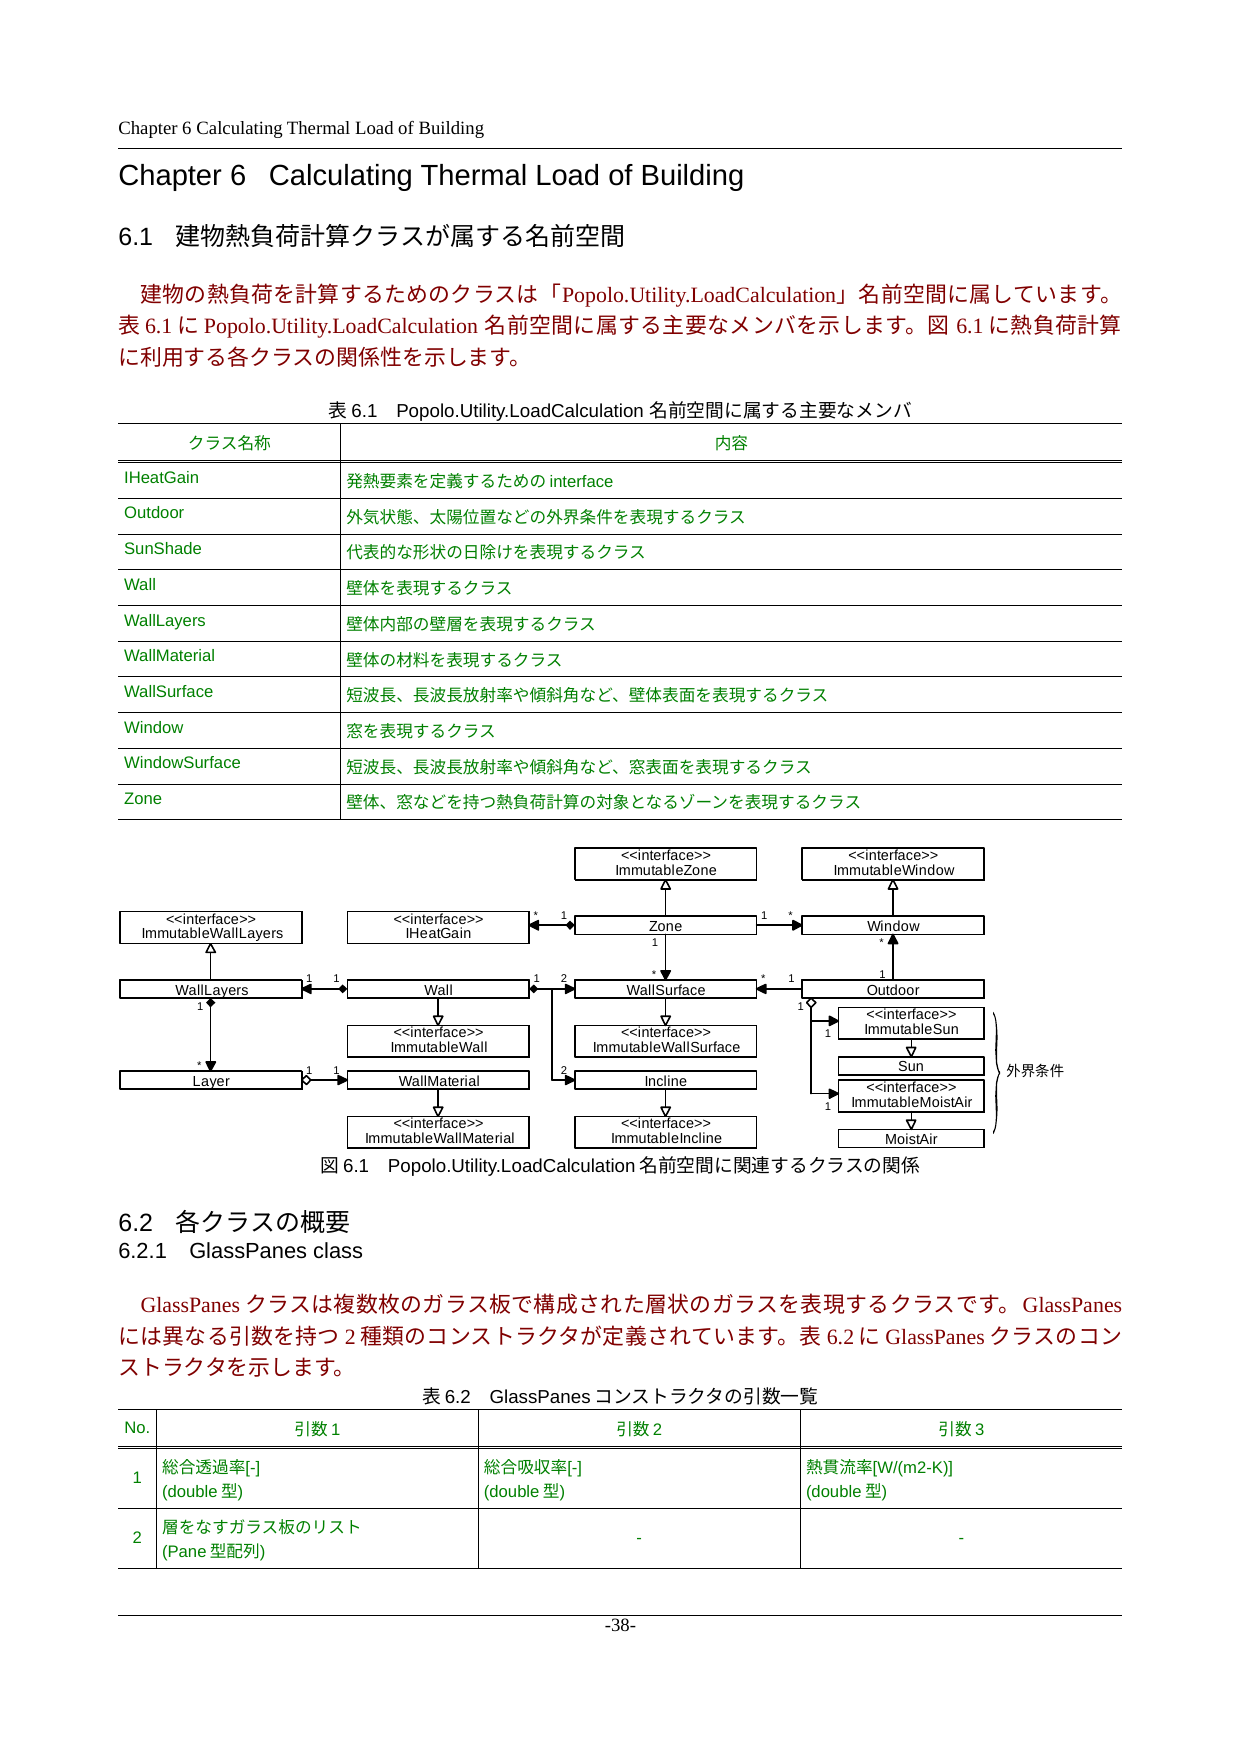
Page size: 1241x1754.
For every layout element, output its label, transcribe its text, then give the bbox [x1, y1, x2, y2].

table_cell WallSurface [118, 677, 340, 712]
subtitle Calculating Thermal Load of Building [118, 159, 1122, 192]
table_cell 1 [118, 1449, 156, 1508]
table_cell 代表的な形状の日除けを表現するクラス [341, 535, 1122, 569]
table_cell IHeatGain [118, 463, 340, 498]
subtitle 建物熱負荷計算クラスが属する名前空間 [118, 216, 1122, 252]
table_cell 短波長、長波長放射率や傾斜角など、壁体表面を表現するクラス [341, 677, 1122, 712]
table_cell 短波長、長波長放射率や傾斜角など、窓表面を表現するクラス [341, 749, 1122, 784]
text 図6.1 Popolo.Utility.LoadCalculation名前空間に関連するクラスの関係 [118, 845, 1122, 1178]
table_cell 層をなすガラス板のリスト (Pane型配列) [157, 1509, 478, 1568]
table_cell 総合吸収率[-] (double型) [479, 1449, 800, 1508]
table_cell 壁体の材料を表現するクラス [341, 642, 1122, 676]
table_cell Wall [118, 570, 340, 605]
table_cell 壁体内部の壁層を表現するクラス [341, 606, 1122, 641]
table_cell 熱貫流率[W/(m2-K)] (double型) [801, 1449, 1122, 1508]
table_header クラス名称 [118, 424, 340, 460]
table_cell WindowSurface [118, 749, 340, 784]
table_cell 発熱要素を定義するためのinterface [341, 463, 1122, 498]
text 表6.1 Popolo.Utility.LoadCalculation 名前空間に属する主要なメンバ [118, 396, 1122, 423]
table_header No. [118, 1410, 156, 1446]
text 建物の熱負荷を計算するためのクラスは「Popolo.Utility.LoadCalculation」名前空間に属しています。表6.1にPopolo.Utility.LoadCalculation 名前空間に属する主要なメンバを示します。図6.1に熱負荷計算に利用する各クラスの関係性を示します。 [118, 277, 1122, 372]
table_header 引数1 [157, 1410, 478, 1446]
table_cell WallMaterial [118, 642, 340, 676]
table_cell 壁体を表現するクラス [341, 570, 1122, 605]
table_cell 外気状態、太陽位置などの外界条件を表現するクラス [341, 499, 1122, 533]
table_cell WallLayers [118, 606, 340, 641]
table_cell Window [118, 713, 340, 748]
text 表6.2 GlassPanesコンストラクタの引数一覧 [118, 1382, 1122, 1409]
table_cell 総合透過率[-] (double型) [157, 1449, 478, 1508]
table_cell Outdoor [118, 499, 340, 533]
table_cell SunShade [118, 535, 340, 569]
table_cell 2 [118, 1509, 156, 1568]
subtitle GlassPanes class [118, 1238, 1122, 1263]
table_cell 窓を表現するクラス [341, 713, 1122, 748]
table_cell 壁体、窓などを持つ熱負荷計算の対象となるゾーンを表現するクラス [341, 785, 1122, 819]
table_header 引数2 [479, 1410, 800, 1446]
table_header 引数3 [801, 1410, 1122, 1446]
subtitle 各クラスの概要 [118, 1202, 1122, 1238]
text GlassPanesクラスは複数枚のガラス板で構成された層状のガラスを表現するクラスです。GlassPanesには異なる引数を持つ2種類のコンストラクタが定義されています。表6.2にGlassPanesクラスのコンストラクタを示します。 [118, 1287, 1122, 1382]
table_cell - [801, 1509, 1122, 1568]
table_cell Zone [118, 785, 340, 819]
table_header 内容 [341, 424, 1122, 460]
table_cell - [479, 1509, 800, 1568]
